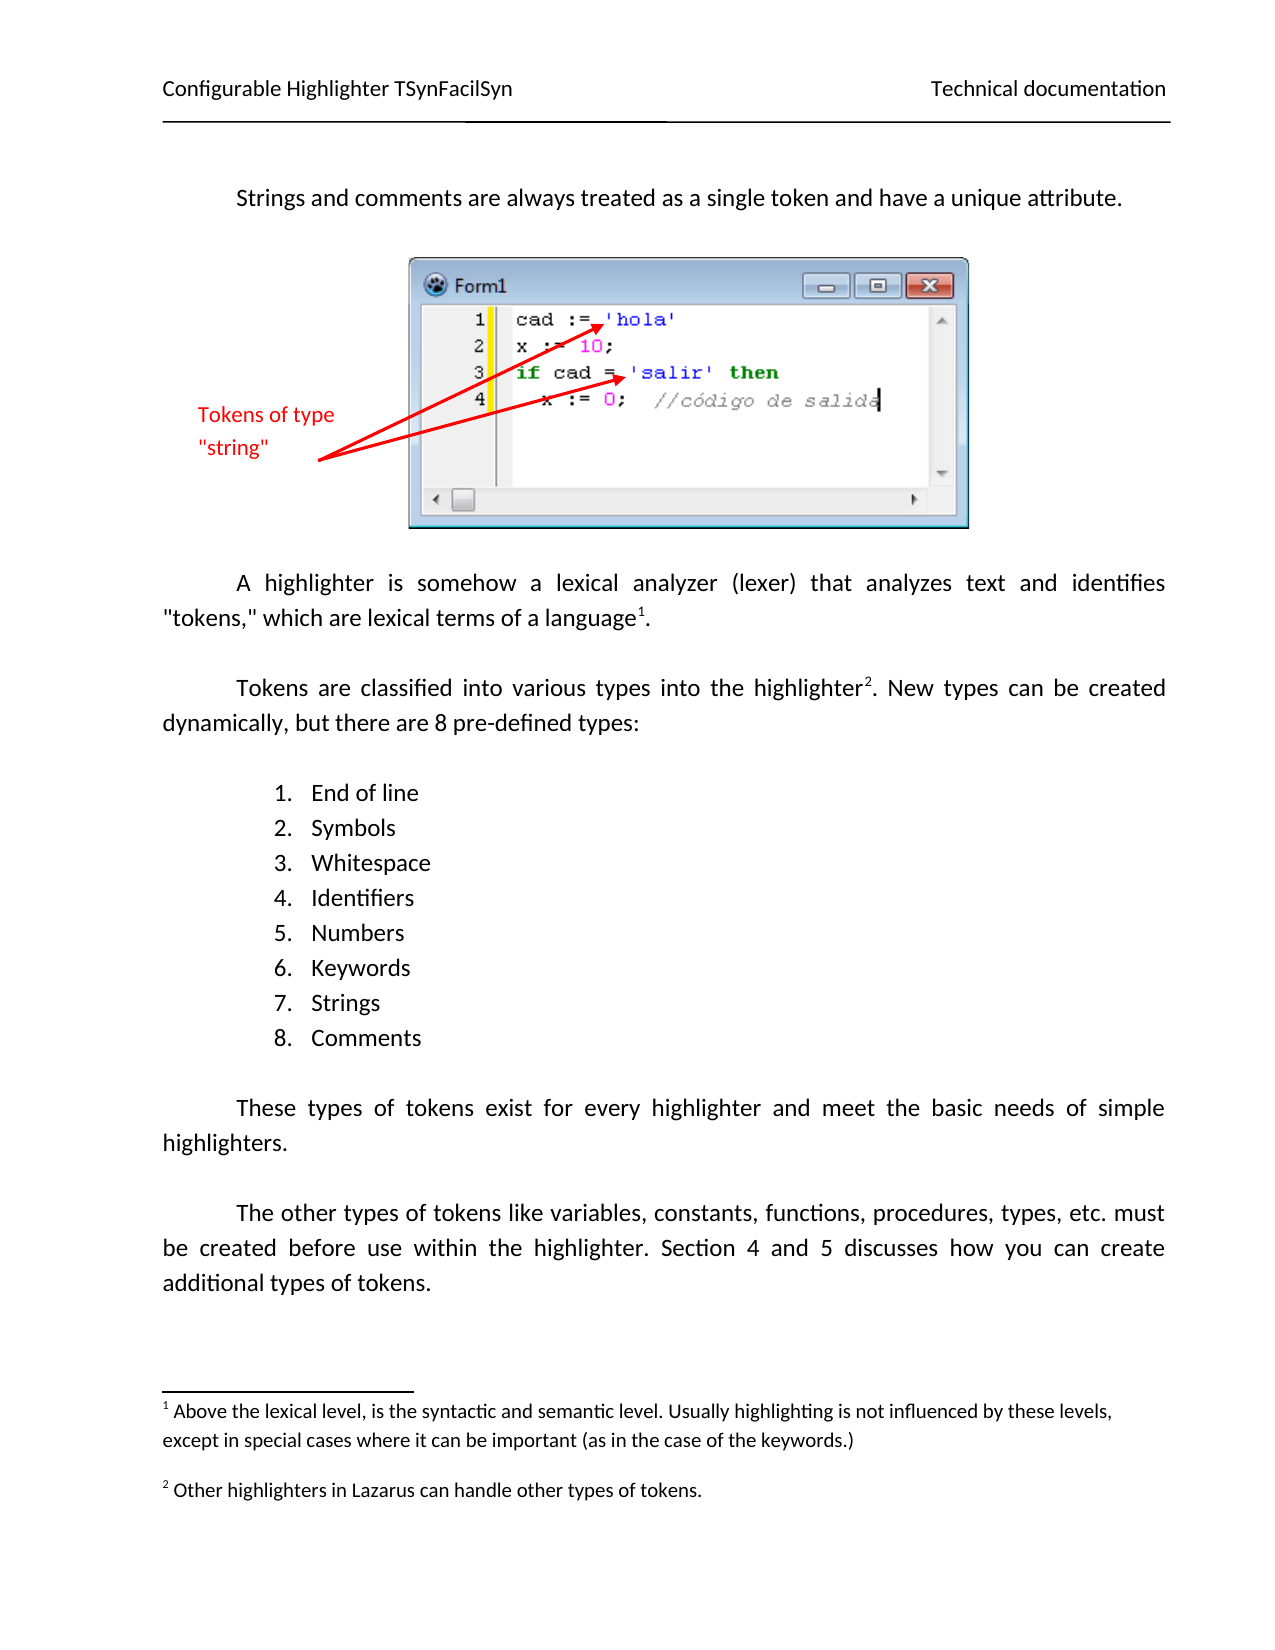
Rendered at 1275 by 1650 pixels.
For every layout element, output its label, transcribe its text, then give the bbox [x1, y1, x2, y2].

list Symbols [274, 813, 1167, 843]
list A highlighter is somehow a lexical analyzer (lexer) that analyzes text and identifies "tokens," which are lexical terms of a language. [162, 568, 1167, 633]
text Other highlighters in Lazarus can handle other types of tokens. [162, 1477, 1167, 1502]
text Tokens are classified into various types into the highlighter. New types can be created dynamically, but there are 8 pre-defined types: [162, 673, 1167, 738]
list Strings [274, 988, 1167, 1018]
text Tokens of type "string" [198, 401, 348, 461]
list Whitespace [274, 848, 1167, 878]
list Comments [274, 1023, 1167, 1053]
text Strings and comments are always treated as a single token and have a unique attribute. [162, 183, 1167, 213]
list Above the lexical level, is the syntactic and semantic level. Usually highlighting is not influenced by these levels, except in special cases where it can be important (as in the case of the keywords.) [162, 1398, 1167, 1452]
text These types of tokens exist for every highlighter and meet the basic needs of simple highlighters. [162, 1093, 1167, 1158]
list End of line [274, 778, 1167, 808]
list Numbers [274, 918, 1167, 948]
list Keywords [274, 953, 1167, 983]
text The other types of tokens like variables, constants, functions, procedures, types, etc. must be created before use within the highlighter. Section 4 and 5 discusses how you can create additional types of tokens. [162, 1198, 1167, 1298]
picture [408, 257, 970, 529]
list Identifiers [274, 883, 1167, 913]
